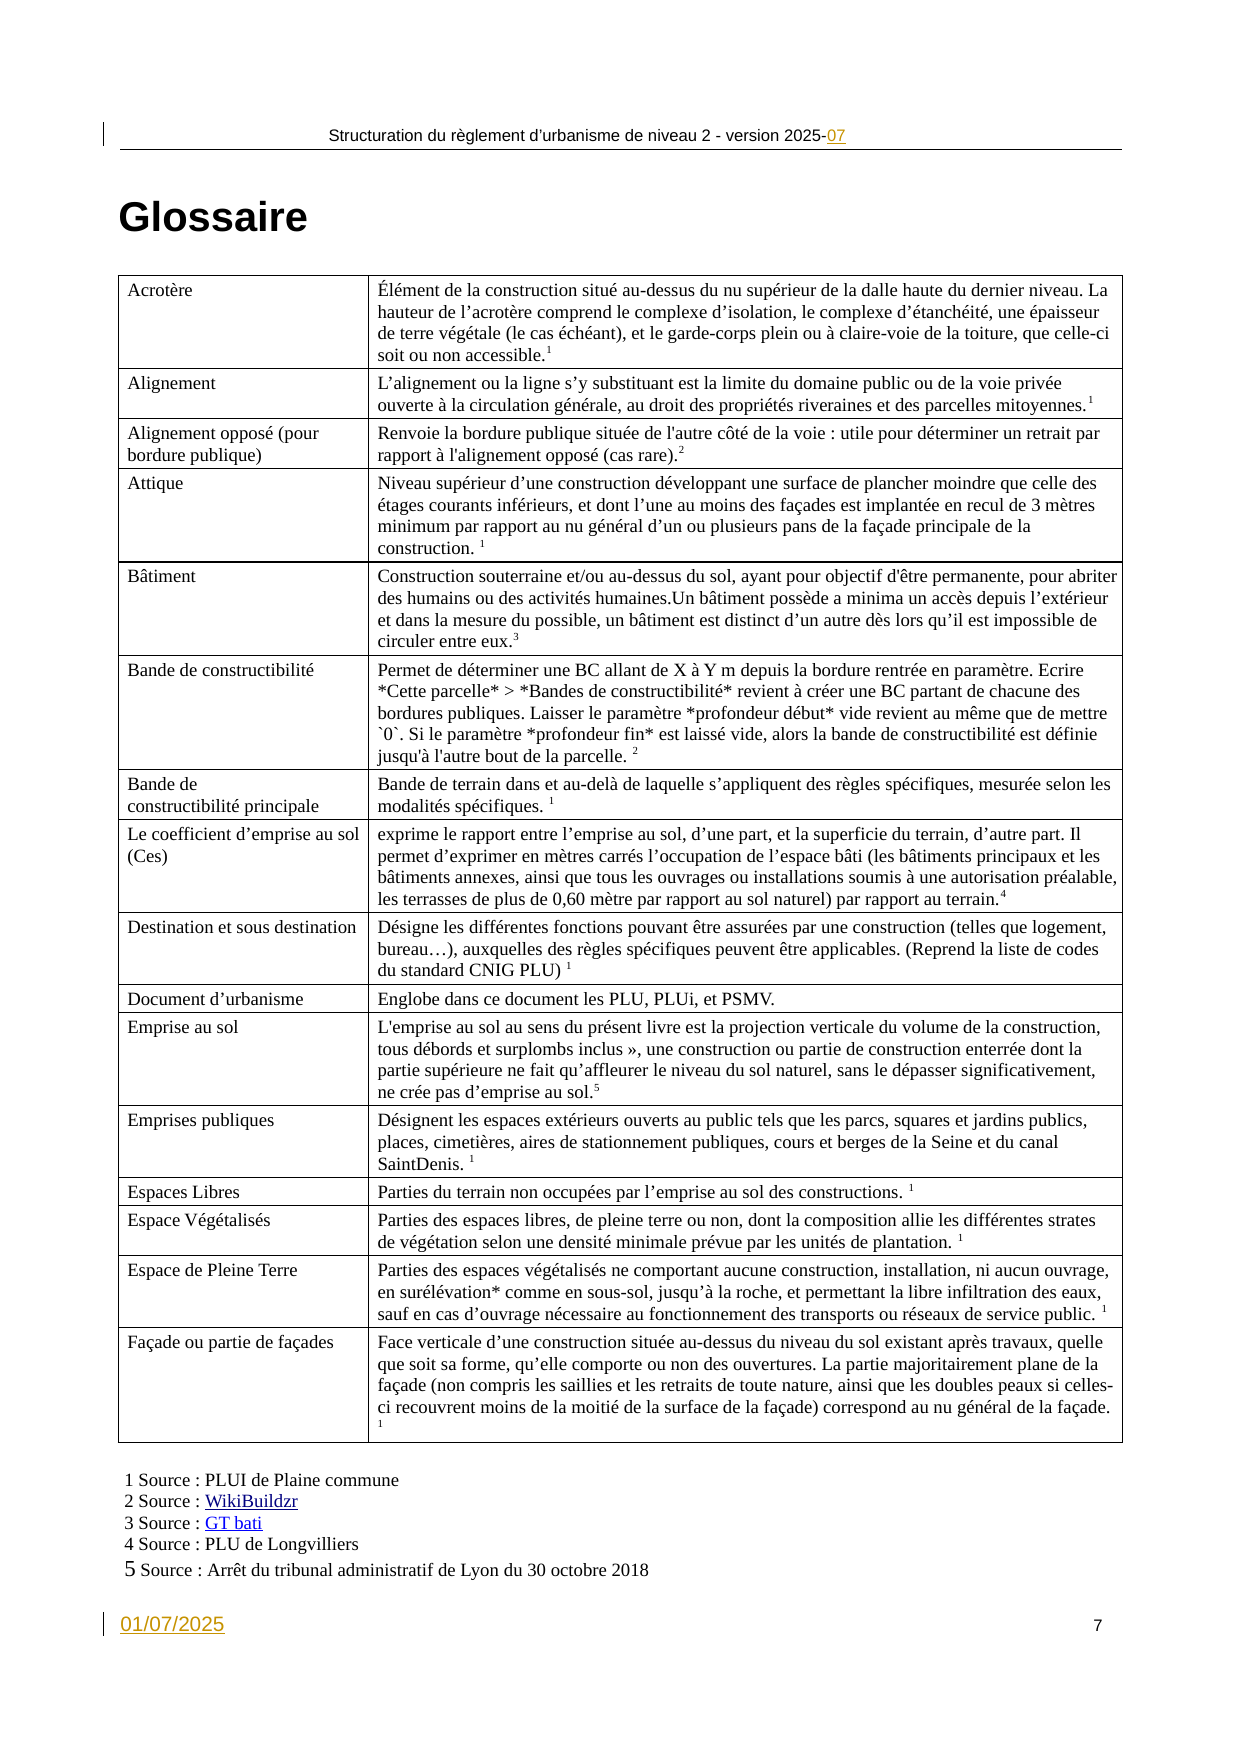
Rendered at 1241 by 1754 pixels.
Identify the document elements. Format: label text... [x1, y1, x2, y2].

table_cell Parties des espaces libres, de pleine terre ou non, dont la composition allie les différentes strates de végétation selon une densité minimale prévue par les unités de plantation. 1 [369, 1206, 1122, 1255]
table_cell Façade ou partie de façades [119, 1328, 368, 1442]
table_cell Parties des espaces végétalisés ne comportant aucune construction, installation, ni aucun ouvrage, en surélévation* comme en sous-sol, jusqu’à la roche, et permettant la libre infiltration des eaux, sauf en cas d’ouvrage nécessaire au fonctionnement des transports ou réseaux de service public. 1 [369, 1256, 1122, 1327]
table_cell Emprises publiques [119, 1106, 368, 1177]
table_cell Le coefficient d’emprise au sol (Ces) [119, 820, 368, 912]
table_cell L’alignement ou la ligne s’y substituant est la limite du domaine public ou de la voie privée ouverte à la circulation générale, au droit des propriétés riveraines et des parcelles mitoyennes.1 [369, 369, 1122, 418]
table_cell Englobe dans ce document les PLU, PLUi, et PSMV. [369, 985, 1122, 1012]
table_cell Espaces Libres [119, 1178, 368, 1205]
table_cell Destination et sous destination [119, 913, 368, 984]
table_cell Permet de déterminer une BC allant de X à Y m depuis la bordure rentrée en paramètre. Ecrire *Cette parcelle* > *Bandes de constructibilité* revient à créer une BC partant de chacune des bordures publiques. Laisser le paramètre *profondeur début* vide revient au même que de mettre `0`. Si le paramètre *profondeur fin* est laissé vide, alors la bande de constructibilité est définie jusqu'à l'autre bout de la parcelle. 2 [369, 656, 1122, 769]
table_cell Bâtiment [119, 563, 368, 654]
table_cell Bande de constructibilité [119, 656, 368, 769]
table_cell Alignement opposé (pour bordure publique) [119, 419, 368, 468]
table_cell Attique [119, 469, 368, 561]
table_cell Construction souterraine et/ou au-dessus du sol, ayant pour objectif d'être permanente, pour abriter des humains ou des activités humaines.Un bâtiment possède a minima un accès depuis l’extérieur et dans la mesure du possible, un bâtiment est distinct d’un autre dès lors qu’il est impossible de circuler entre eux. [369, 563, 1122, 654]
subtitle Glossaire [118, 193, 1122, 241]
table_cell L'emprise au sol au sens du présent livre est la projection verticale du volume de la construction, tous débords et surplombs inclus », une construction ou partie de construction enterrée dont la partie supérieure ne fait qu’affleurer le niveau du sol naturel, sans le dépasser significativement, ne crée pas d’emprise au sol. [369, 1013, 1122, 1105]
table_cell exprime le rapport entre l’emprise au sol, d’une part, et la superficie du terrain, d’autre part. Il permet d’exprimer en mètres carrés l’occupation de l’espace bâti (les bâtiments principaux et les bâtiments annexes, ainsi que tous les ouvrages ou installations soumis à une autorisation préalable, les terrasses de plus de 0,60 mètre par rapport au sol naturel) par rapport au terrain. [369, 820, 1122, 912]
table_cell Bande de terrain dans et au-delà de laquelle s’appliquent des règles spécifiques, mesurée selon les modalités spécifiques. 1 [369, 770, 1122, 819]
table_cell Document d’urbanisme [119, 985, 368, 1012]
table_cell Espace Végétalisés [119, 1206, 368, 1255]
table_header Élément de la construction situé au-dessus du nu supérieur de la dalle haute du dernier niveau. La hauteur de l’acrotère comprend le complexe d’isolation, le complexe d’étanchéité, une épaisseur de terre végétale (le cas échéant), et le garde-corps plein ou à claire-voie de la toiture, que celle-ci soit ou non accessible. [369, 276, 1122, 368]
table_cell Niveau supérieur d’une construction développant une surface de plancher moindre que celle des étages courants inférieurs, et dont l’une au moins des façades est implantée en recul de 3 mètres minimum par rapport au nu général d’un ou plusieurs pans de la façade principale de la construction. 1 [369, 469, 1122, 561]
table_cell Alignement [119, 369, 368, 418]
table_header Acrotère [119, 276, 368, 368]
table_cell Renvoie la bordure publique située de l'autre côté de la voie : utile pour déterminer un retrait par rapport à l'alignement opposé (cas rare). [369, 419, 1122, 468]
table_cell Parties du terrain non occupées par l’emprise au sol des constructions. 1 [369, 1178, 1122, 1205]
table_cell Bande de constructibilité principale [119, 770, 368, 819]
table_cell Désignent les espaces extérieurs ouverts au public tels que les parcs, squares et jardins publics, places, cimetières, aires de stationnement publiques, cours et berges de la Seine et du canal SaintDenis. 1 [369, 1106, 1122, 1177]
table_cell Espace de Pleine Terre [119, 1256, 368, 1327]
table_cell Désigne les différentes fonctions pouvant être assurées par une construction (telles que logement, bureau…), auxquelles des règles spécifiques peuvent être applicables. (Reprend la liste de codes du standard CNIG PLU) 1 [369, 913, 1122, 984]
table_cell Emprise au sol [119, 1013, 368, 1105]
table_cell Face verticale d’une construction située au-dessus du niveau du sol existant après travaux, quelle que soit sa forme, qu’elle comporte ou non des ouvertures. La partie majoritairement plane de la façade (non compris les saillies et les retraits de toute nature, ainsi que les doubles peaux si celles-ci recouvrent moins de la moitié de la surface de la façade) correspond au nu général de la façade. 1 [369, 1328, 1122, 1442]
